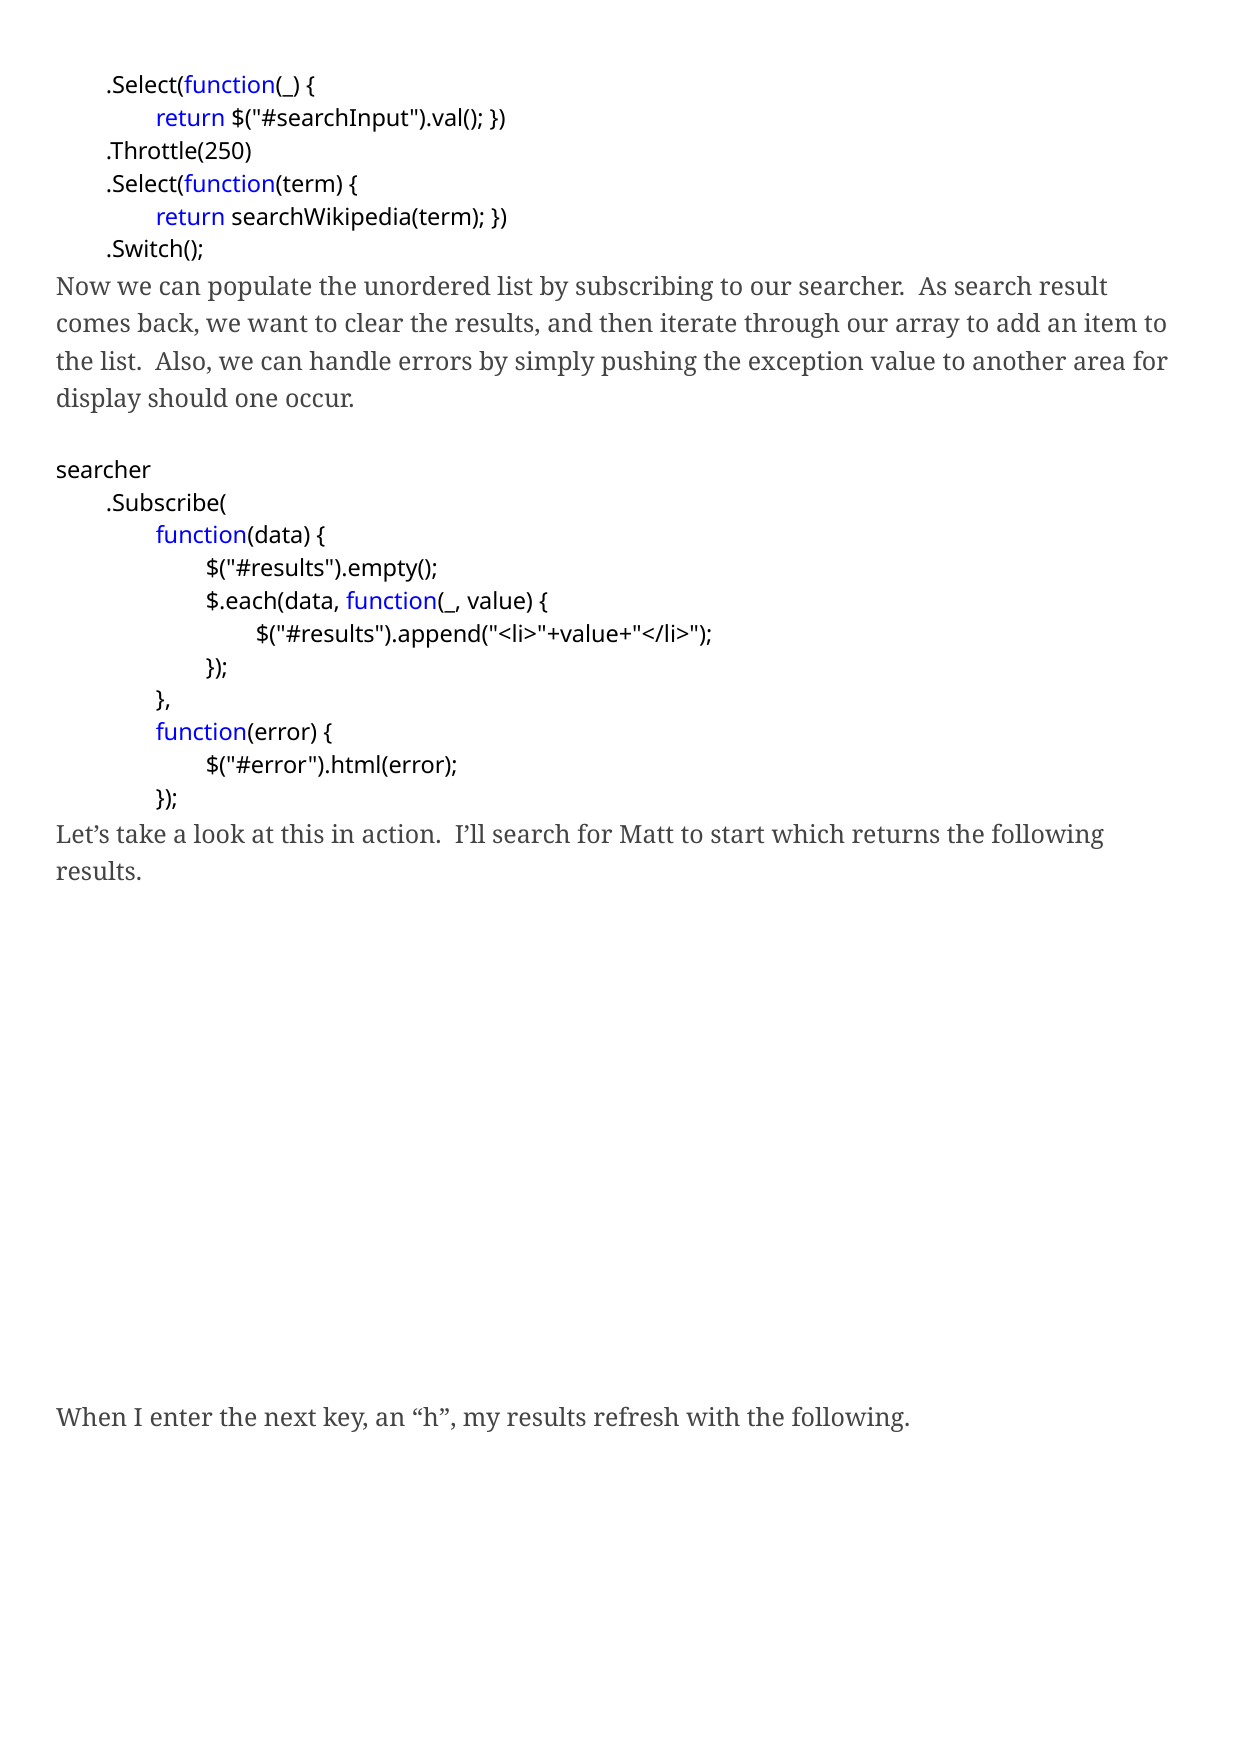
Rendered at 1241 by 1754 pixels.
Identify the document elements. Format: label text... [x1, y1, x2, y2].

text .Throttle(250) [56, 133, 1178, 166]
text $("#results").empty(); [56, 551, 1178, 583]
text .Select(function(_) { [56, 68, 1178, 101]
text When I enter the next key, an “h”, my results refresh with the following. [56, 1396, 1178, 1433]
text }, [56, 682, 1178, 715]
text $("#error").html(error); [56, 747, 1178, 780]
text $.each(data, function(_, value) { [56, 583, 1178, 616]
text .Switch(); [56, 232, 1178, 265]
text }); [56, 780, 1178, 813]
text return $("#searchInput").val(); }) [56, 101, 1178, 133]
text .Subscribe( [56, 485, 1178, 518]
text .Select(function(term) { [56, 166, 1178, 199]
text function(data) { [56, 518, 1178, 551]
text return searchWikipedia(term); }) [56, 199, 1178, 232]
text Now we can populate the unordered list by subscribing to our searcher. As search result comes back, we want to clear the results, and then iterate through our array to add an item to the list. Also, we can handle errors by simply pushing the exception value to another area for display should one occur. [56, 265, 1178, 415]
text $("#results").append("<li>"+value+"</li>"); [56, 616, 1178, 649]
text Let’s take a look at this in action. I’ll search for Matt to start which returns the following results. [56, 813, 1178, 888]
text searcher [56, 452, 1178, 485]
text function(error) { [56, 715, 1178, 747]
text }); [56, 649, 1178, 682]
